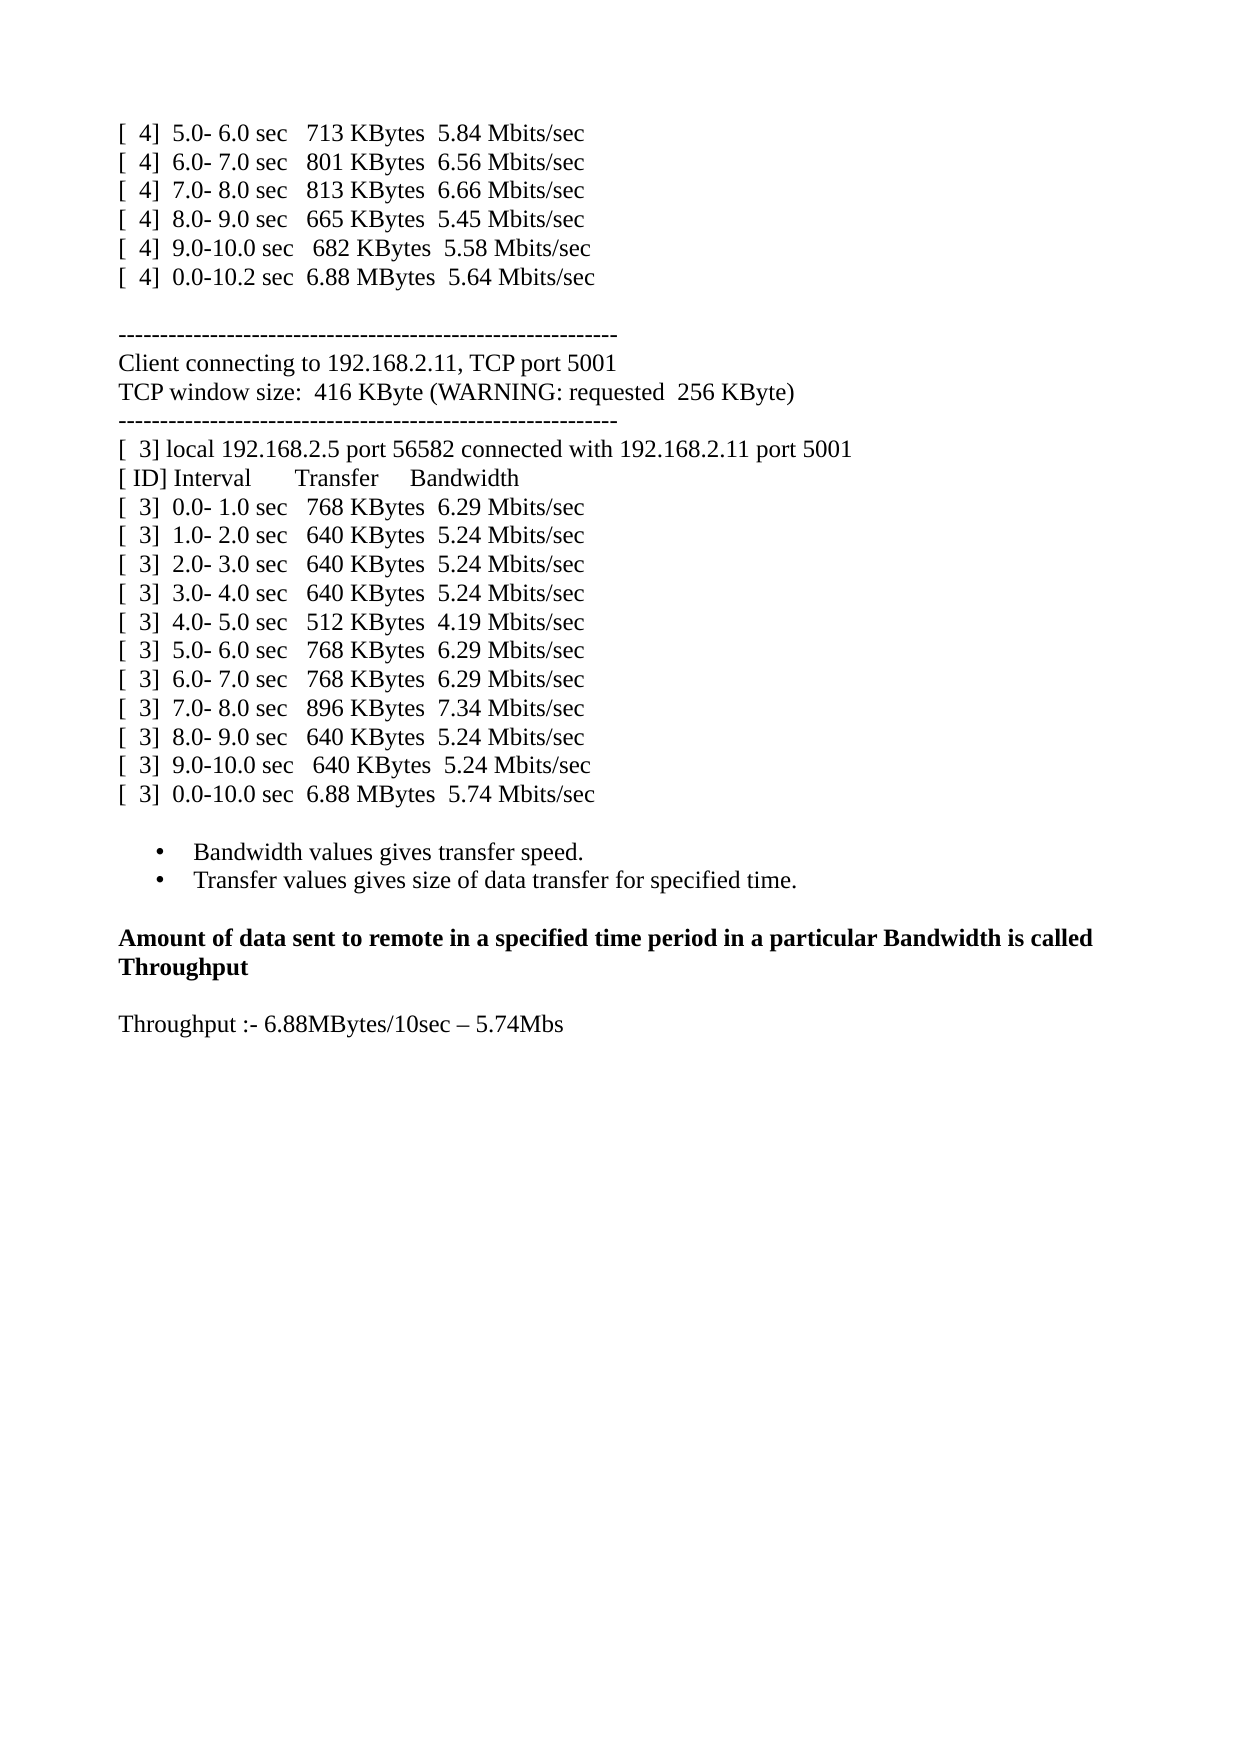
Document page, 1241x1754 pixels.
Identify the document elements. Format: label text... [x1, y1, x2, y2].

text [ ID] Interval Transfer Bandwidth [118, 463, 1122, 492]
text ------------------------------------------------------------ [118, 319, 1122, 348]
text Amount of data sent to remote in a specified time period in a particular Bandwidth is called Throughput [118, 923, 1122, 981]
text ------------------------------------------------------------ [118, 406, 1122, 434]
text [ 4] 6.0- 7.0 sec 801 KBytes 6.56 Mbits/sec [118, 147, 1122, 176]
text [ 3] 3.0- 4.0 sec 640 KBytes 5.24 Mbits/sec [118, 578, 1122, 607]
text [ 3] 9.0-10.0 sec 640 KBytes 5.24 Mbits/sec [118, 751, 1122, 779]
text [ 3] local 192.168.2.5 port 56582 connected with 192.168.2.11 port 5001 [118, 434, 1122, 463]
text Client connecting to 192.168.2.11, TCP port 5001 [118, 348, 1122, 377]
text [ 3] 4.0- 5.0 sec 512 KBytes 4.19 Mbits/sec [118, 607, 1122, 636]
text [ 3] 6.0- 7.0 sec 768 KBytes 6.29 Mbits/sec [118, 664, 1122, 693]
text [ 3] 5.0- 6.0 sec 768 KBytes 6.29 Mbits/sec [118, 636, 1122, 664]
text [ 3] 7.0- 8.0 sec 896 KBytes 7.34 Mbits/sec [118, 693, 1122, 722]
text [ 4] 0.0-10.2 sec 6.88 MBytes 5.64 Mbits/sec [118, 262, 1122, 291]
text [ 4] 9.0-10.0 sec 682 KBytes 5.58 Mbits/sec [118, 233, 1122, 262]
text [ 4] 8.0- 9.0 sec 665 KBytes 5.45 Mbits/sec [118, 204, 1122, 233]
text [ 4] 7.0- 8.0 sec 813 KBytes 6.66 Mbits/sec [118, 176, 1122, 204]
text [ 3] 0.0-10.0 sec 6.88 MBytes 5.74 Mbits/sec [118, 779, 1122, 808]
text [ 3] 0.0- 1.0 sec 768 KBytes 6.29 Mbits/sec [118, 492, 1122, 521]
text [ 3] 2.0- 3.0 sec 640 KBytes 5.24 Mbits/sec [118, 549, 1122, 578]
list Transfer values gives size of data transfer for specified time. [156, 866, 1122, 894]
text TCP window size: 416 KByte (WARNING: requested 256 KByte) [118, 377, 1122, 406]
text [ 3] 1.0- 2.0 sec 640 KBytes 5.24 Mbits/sec [118, 521, 1122, 549]
text [ 3] 8.0- 9.0 sec 640 KBytes 5.24 Mbits/sec [118, 722, 1122, 751]
list Bandwidth values gives transfer speed. [156, 837, 1122, 866]
text [ 4] 5.0- 6.0 sec 713 KBytes 5.84 Mbits/sec [118, 118, 1122, 147]
text Throughput :- 6.88MBytes/10sec – 5.74Mbs [118, 1009, 1122, 1038]
